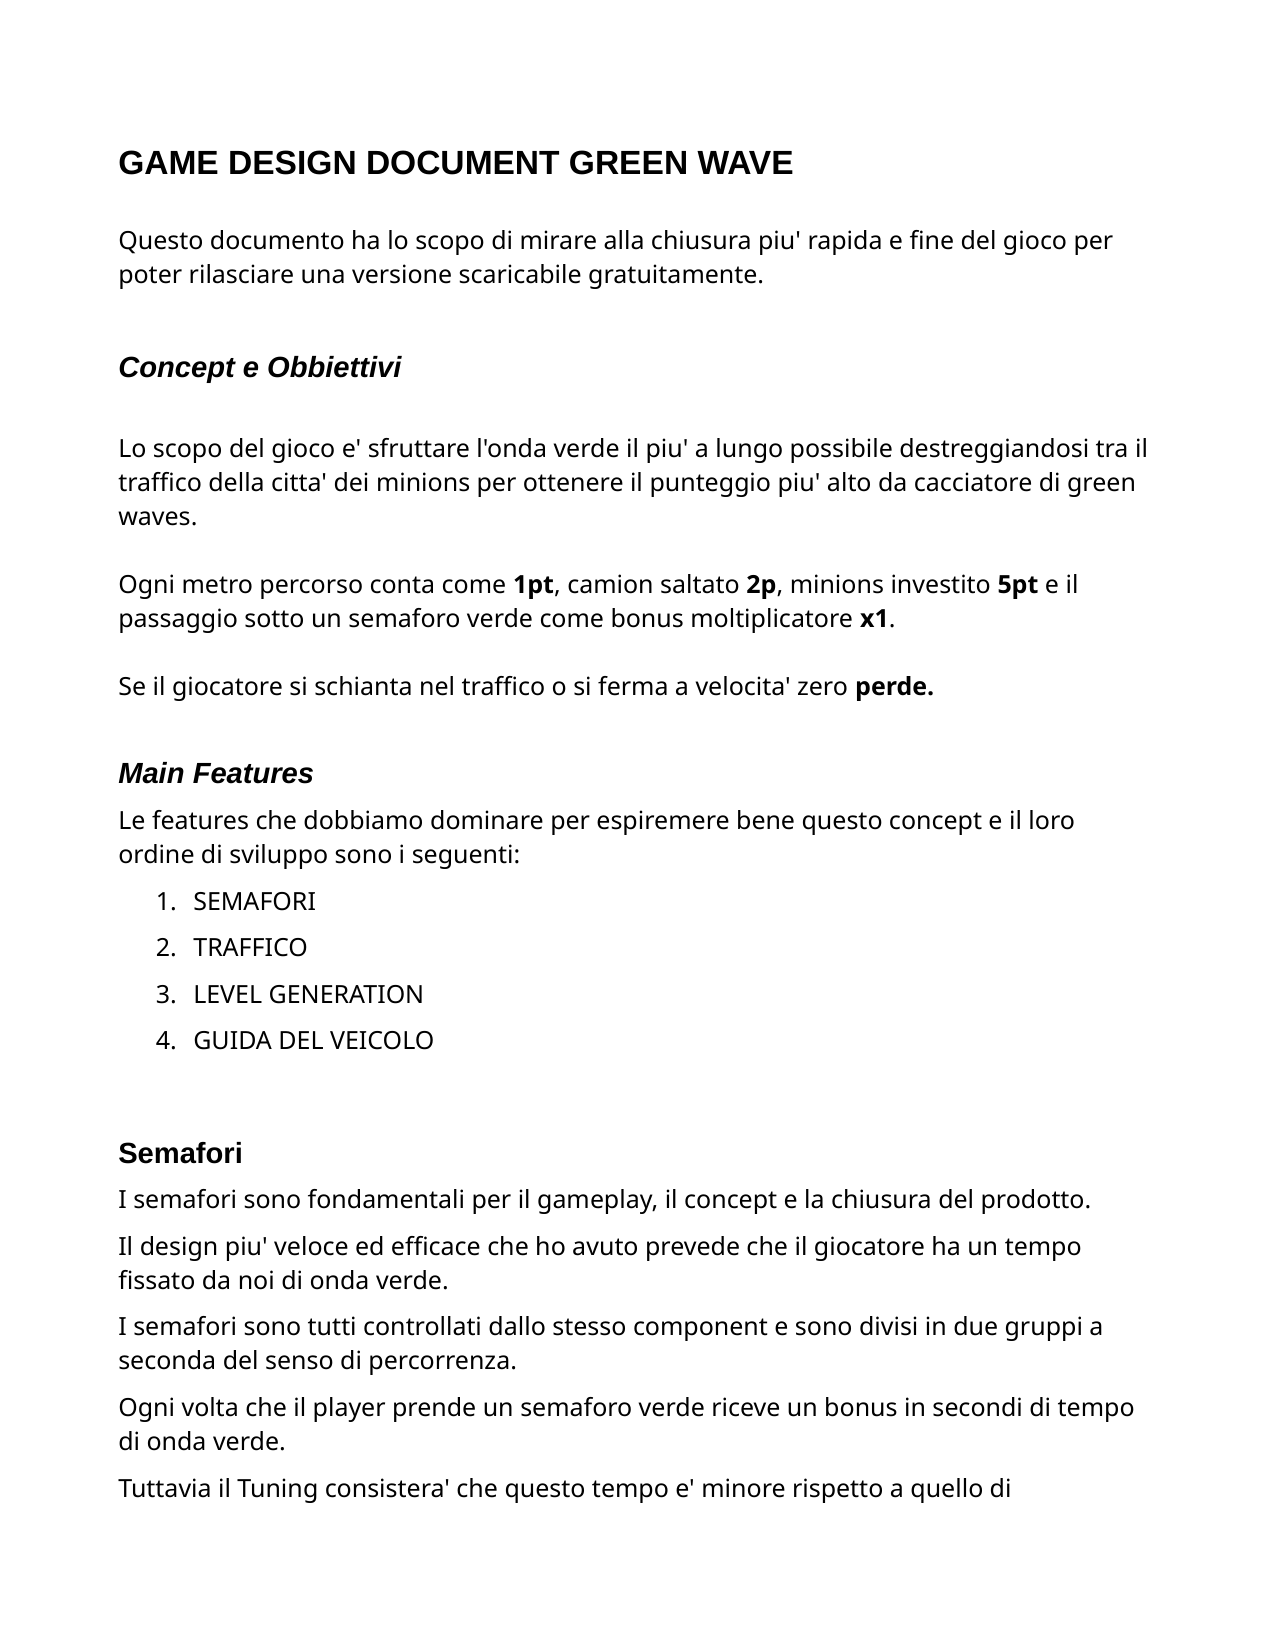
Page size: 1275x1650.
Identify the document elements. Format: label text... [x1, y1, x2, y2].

subtitle Semafori [118, 1136, 1157, 1169]
text I semafori sono tutti controllati dallo stesso component e sono divisi in due gruppi a seconda del senso di percorrenza. [118, 1309, 1157, 1377]
list GUIDA DEL VEICOLO [156, 1023, 1157, 1057]
text Le features che dobbiamo dominare per espiremere bene questo concept e il loro ordine di sviluppo sono i seguenti: [118, 803, 1157, 871]
list SEMAFORI [156, 883, 1157, 917]
text Ogni metro percorso conta come 1pt, camion saltato 2p, minions investito 5pt e il passaggio sotto un semaforo verde come bonus moltiplicatore x1. [118, 567, 1157, 635]
text Il design piu' veloce ed efficace che ho avuto prevede che il giocatore ha un tempo fissato da noi di onda verde. [118, 1228, 1157, 1296]
subtitle Main Features [118, 757, 1157, 790]
text Lo scopo del gioco e' sfruttare l'onda verde il piu' a lungo possibile destreggiandosi tra il traffico della citta' dei minions per ottenere il punteggio piu' alto da cacciatore di green waves. [118, 430, 1157, 532]
text I semafori sono fondamentali per il gameplay, il concept e la chiusura del prodotto. [118, 1182, 1157, 1216]
list LEVEL GENERATION [156, 976, 1157, 1010]
subtitle Concept e Obbiettivi [118, 350, 1157, 384]
subtitle GAME DESIGN DOCUMENT GREEN WAVE [118, 143, 1157, 182]
text Ogni volta che il player prende un semaforo verde riceve un bonus in secondi di tempo di onda verde. [118, 1389, 1157, 1458]
text Se il giocatore si schianta nel traffico o si ferma a velocita' zero perde. [118, 669, 1157, 703]
list TRAFFICO [156, 930, 1157, 964]
text Questo documento ha lo scopo di mirare alla chiusura piu' rapida e fine del gioco per poter rilasciare una versione scaricabile gratuitamente. [118, 223, 1157, 291]
text Tuttavia il Tuning consistera' che questo tempo e' minore rispetto a quello di [118, 1470, 1157, 1504]
